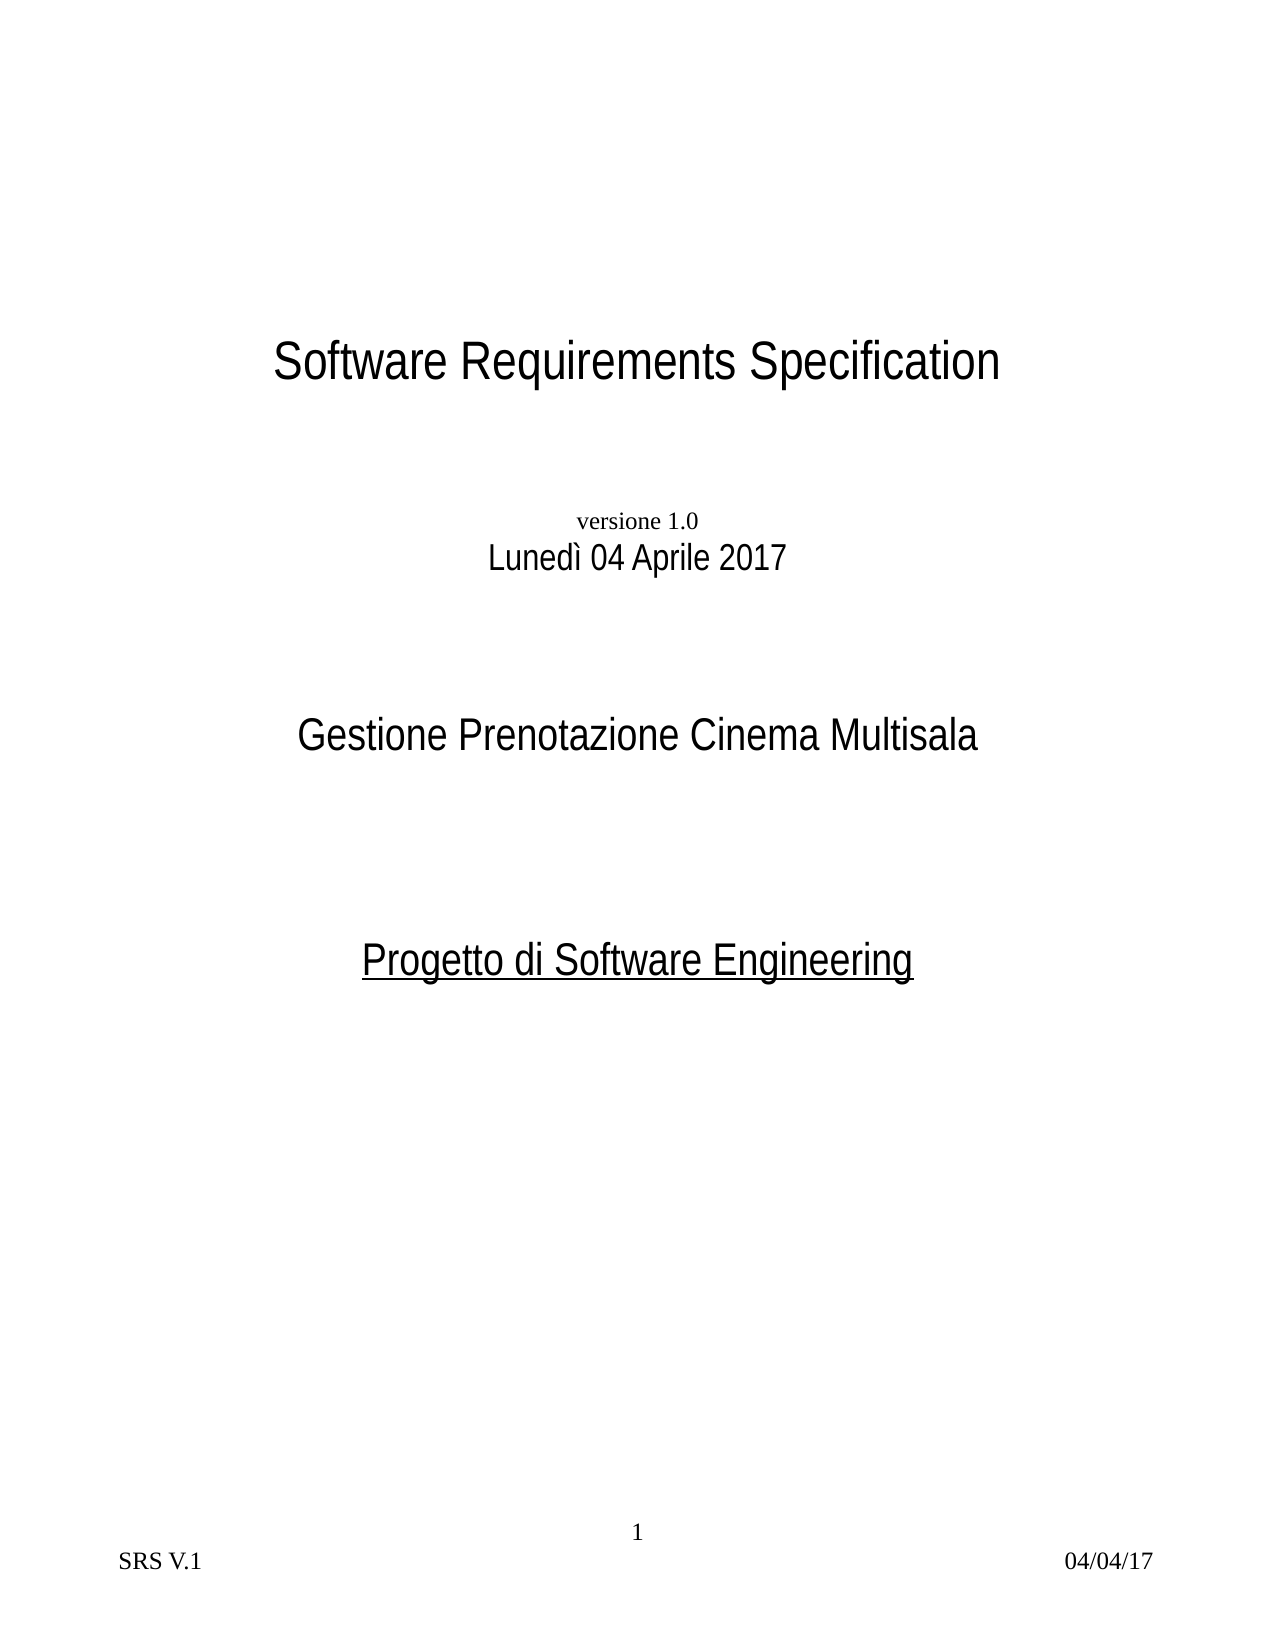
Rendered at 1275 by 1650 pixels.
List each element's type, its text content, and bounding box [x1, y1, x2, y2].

text Progetto di Software Engineering [118, 932, 1157, 985]
text Software Requirements Specification [118, 329, 1157, 391]
text Lunedì 04 Aprile 2017 [118, 535, 1157, 578]
text Gestione Prenotazione Cinema Multisala [118, 707, 1157, 760]
text versione 1.0 [118, 506, 1157, 535]
